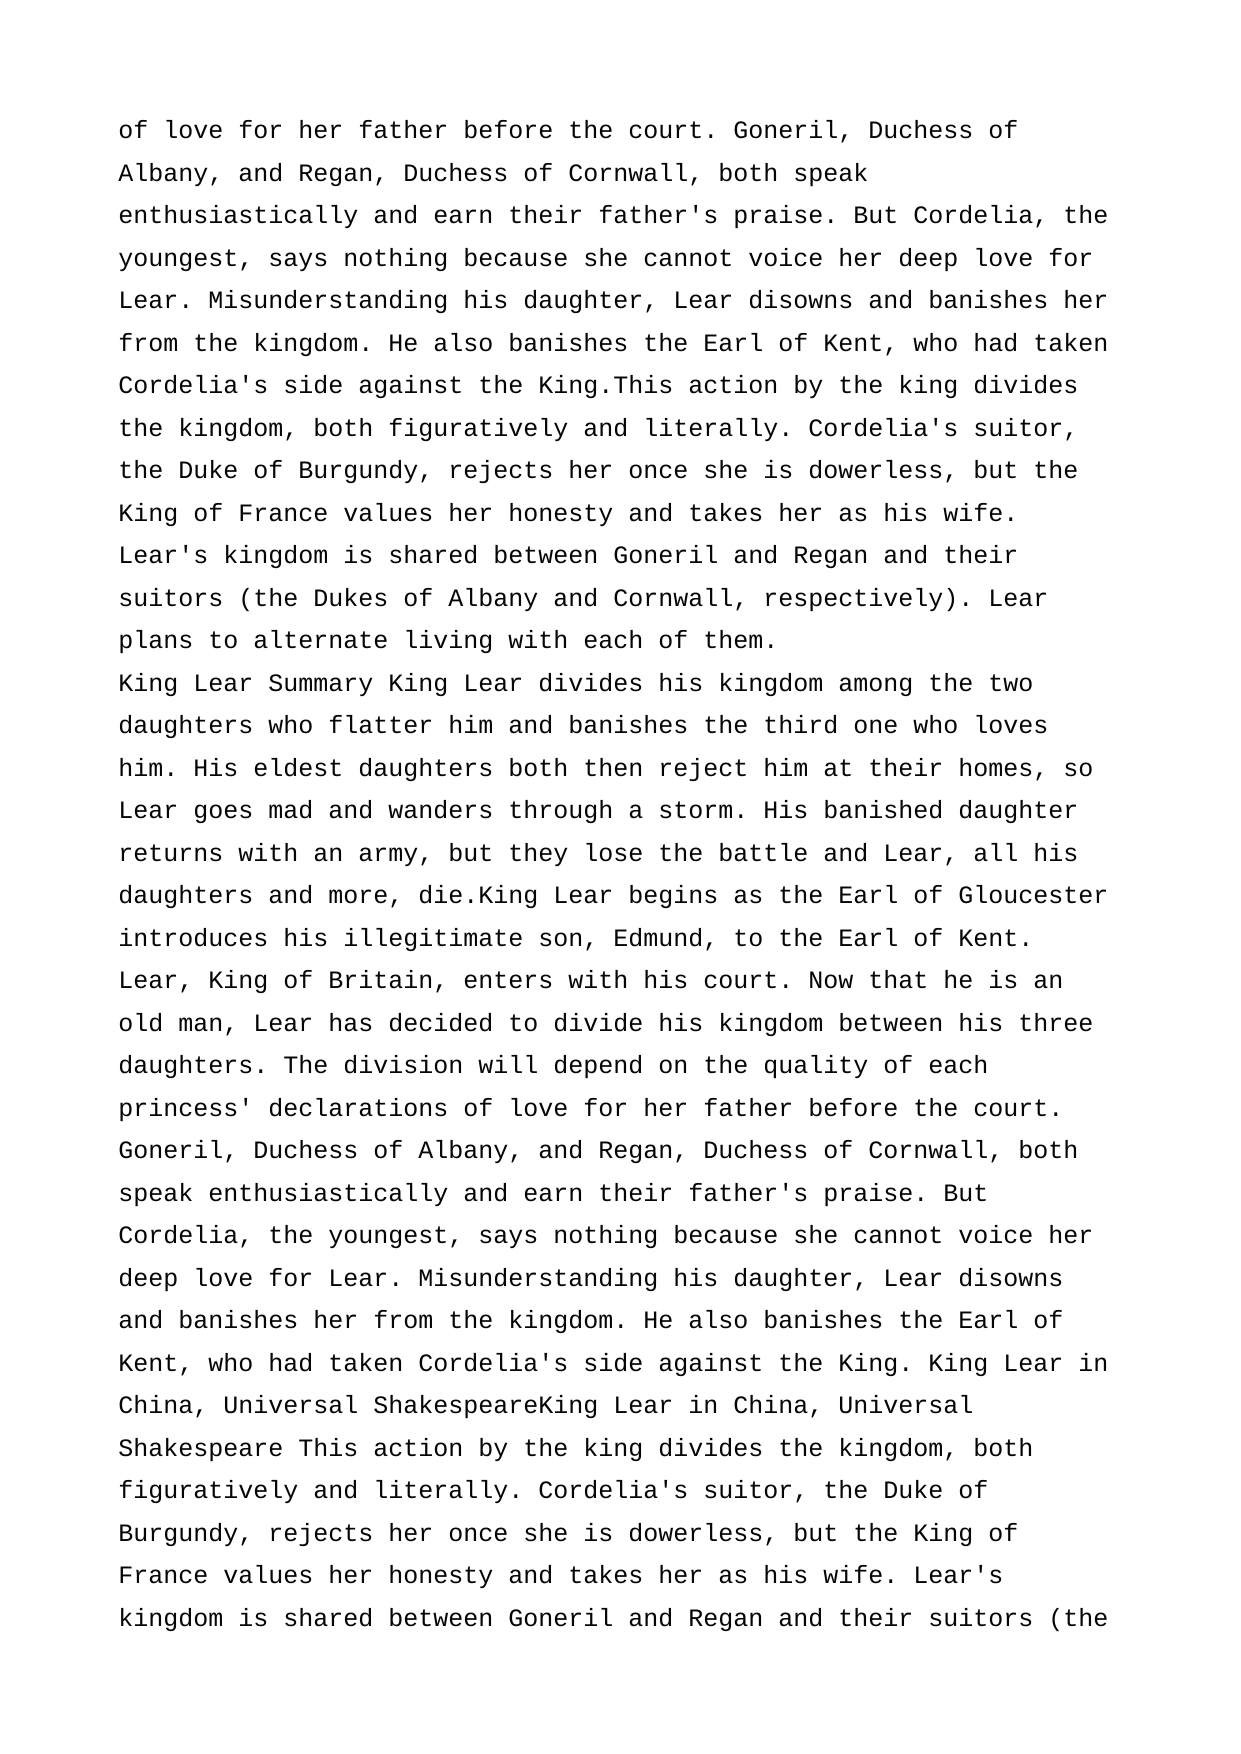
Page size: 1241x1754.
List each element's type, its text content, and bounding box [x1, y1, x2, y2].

text of love for her father before the court. Goneril, Duchess of Albany, and Regan, Duchess of Cornwall, both speak enthusiastically and earn their father's praise. But Cordelia, the youngest, says nothing because she cannot voice her deep love for Lear. Misunderstanding his daughter, Lear disowns and banishes her from the kingdom. He also banishes the Earl of Kent, who had taken Cordelia's side against the King.This action by the king divides the kingdom, both figuratively and literally. Cordelia's suitor, the Duke of Burgundy, rejects her once she is dowerless, but the King of France values her honesty and takes her as his wife. Lear's kingdom is shared between Goneril and Regan and their suitors (the Dukes of Albany and Cornwall, respectively). Lear plans to alternate living with each of them. King Lear Summary King Lear divides his kingdom among the two daughters who flatter him and banishes the third one who loves him. His eldest daughters both then reject him at their homes, so Lear goes mad and wanders through a storm. His banished daughter returns with an army, but they lose the battle and Lear, all his daughters and more, die.King Lear begins as the Earl of Gloucester introduces his illegitimate son, Edmund, to the Earl of Kent. Lear, King of Britain, enters with his court. Now that he is an old man, Lear has decided to divide his kingdom between his three daughters. The division will depend on the quality of each princess' declarations of love for her father before the court. Goneril, Duchess of Albany, and Regan, Duchess of Cornwall, both speak enthusiastically and earn their father's praise. But Cordelia, the youngest, says nothing because she cannot voice her deep love for Lear. Misunderstanding his daughter, Lear disowns and banishes her from the kingdom. He also banishes the Earl of Kent, who had taken Cordelia's side against the King. King Lear in China, Universal ShakespeareKing Lear in China, Universal Shakespeare This action by the king divides the kingdom, both figuratively and literally. Cordelia's suitor, the Duke of Burgundy, rejects her once she is dowerless, but the King of France values her honesty and takes her as his wife. Lear's kingdom is shared between Goneril and Regan and their suitors (the [118, 118, 1122, 1634]
